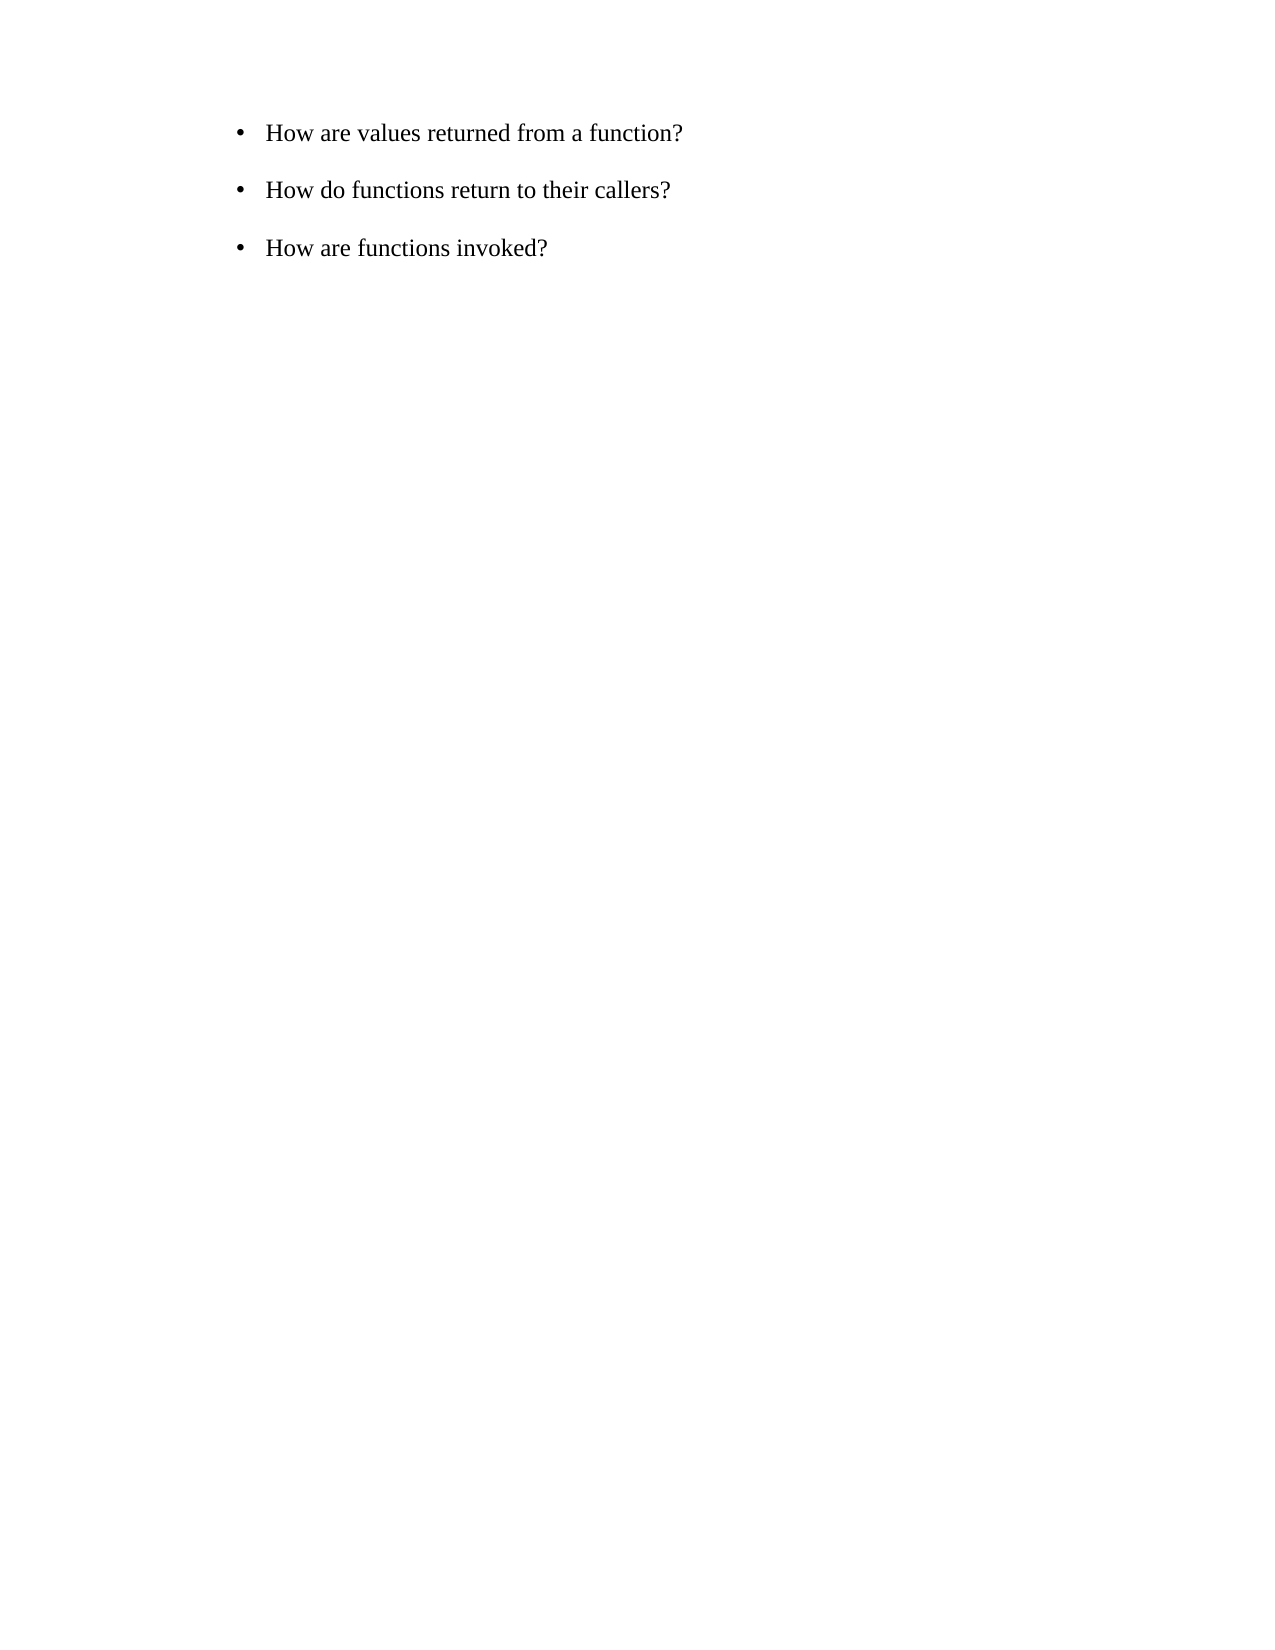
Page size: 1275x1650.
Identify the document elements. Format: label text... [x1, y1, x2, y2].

list How are functions invoked? [236, 233, 1157, 262]
list How do functions return to their callers? [236, 176, 1157, 204]
list How are values returned from a function? [236, 118, 1157, 147]
